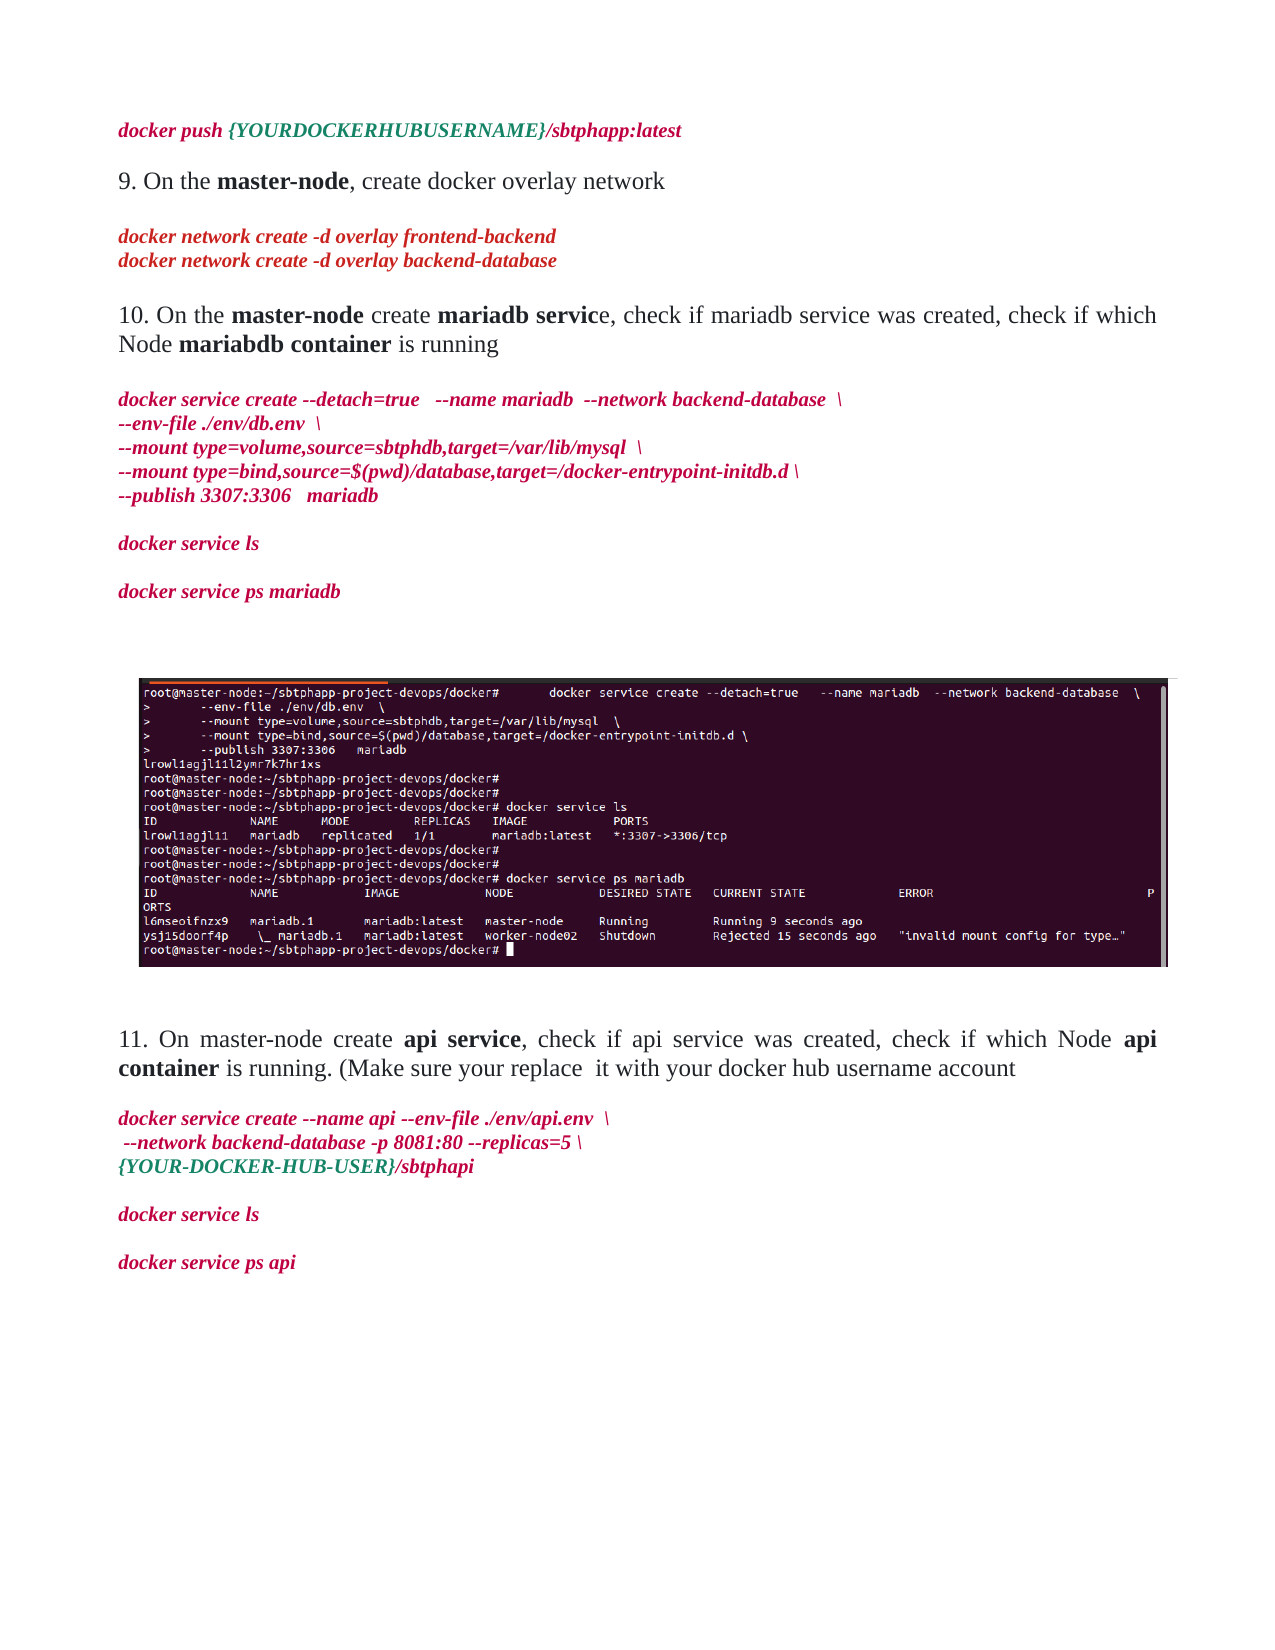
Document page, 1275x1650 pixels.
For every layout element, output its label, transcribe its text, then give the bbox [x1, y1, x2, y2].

text 11. On master-node create api service, check if api service was created, check if which Node api container is running. (Make sure your replace it with your docker hub username account [118, 1024, 1157, 1082]
text 9. On the master-node, create docker overlay network [118, 166, 1157, 195]
text docker network create -d overlay backend-database [118, 248, 1157, 272]
text --mount type=volume,source=sbtphdb,target=/var/lib/mysql \ [118, 435, 1157, 459]
text docker service create --detach=true --name mariadb --network backend-database \ [118, 387, 1157, 411]
text --network backend-database -p 8081:80 --replicas=5 \ [118, 1130, 1157, 1154]
text docker service ps mariadb [118, 579, 1157, 603]
picture [138, 678, 1178, 967]
text {YOUR-DOCKER-HUB-USER}/sbtphapi [118, 1154, 1157, 1178]
text --mount type=bind,source=$(pwd)/database,target=/docker-entrypoint-initdb.d \ [118, 459, 1157, 483]
text docker service ls [118, 1202, 1157, 1226]
text docker service create --name api --env-file ./env/api.env \ [118, 1106, 1157, 1130]
text docker service ps api [118, 1250, 1157, 1274]
text 10. On the master-node create mariadb service, check if mariadb service was created, check if which Node mariabdb container is running [118, 301, 1157, 358]
text --env-file ./env/db.env \ [118, 411, 1157, 435]
text --publish 3307:3306 mariadb [118, 483, 1157, 507]
text docker push {YOURDOCKERHUBUSERNAME}/sbtphapp:latest [118, 118, 1157, 142]
text docker service ls [118, 531, 1157, 555]
text docker network create -d overlay frontend-backend [118, 224, 1157, 248]
